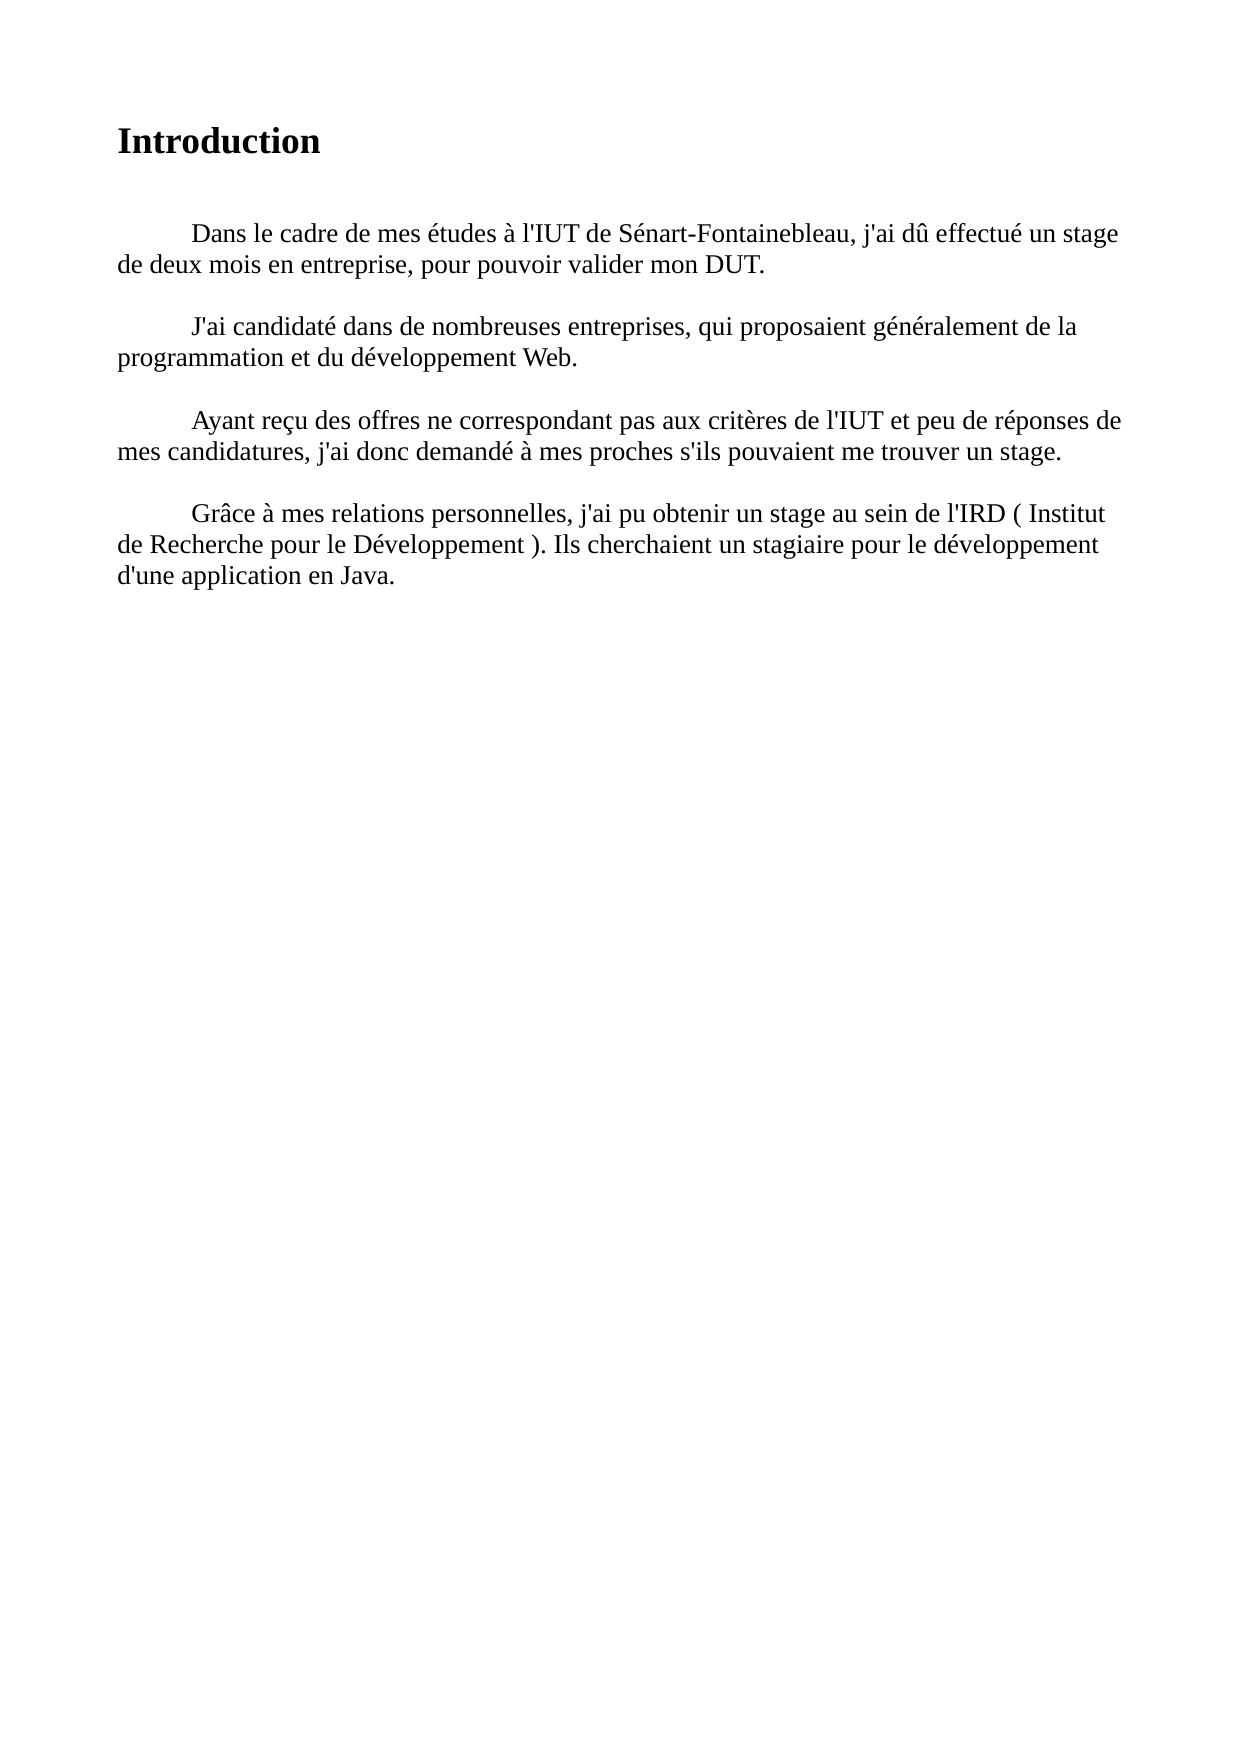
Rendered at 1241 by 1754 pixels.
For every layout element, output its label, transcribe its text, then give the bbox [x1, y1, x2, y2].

text Dans le cadre de mes études à l'IUT de Sénart-Fontainebleau, j'ai dû effectué un stage de deux mois en entreprise, pour pouvoir valider mon DUT. J'ai candidaté dans de nombreuses entreprises, qui proposaient généralement de la programmation et du développement Web. Ayant reçu des offres ne correspondant pas aux critères de l'IUT et peu de réponses de mes candidatures, j'ai donc demandé à mes proches s'ils pouvaient me trouver un stage. Grâce à mes relations personnelles, j'ai pu obtenir un stage au sein de l'IRD ( Institut de Recherche pour le Développement ). Ils cherchaient un stagiaire pour le développement d'une application en Java. [117, 217, 1123, 591]
text Introduction [117, 118, 1123, 204]
